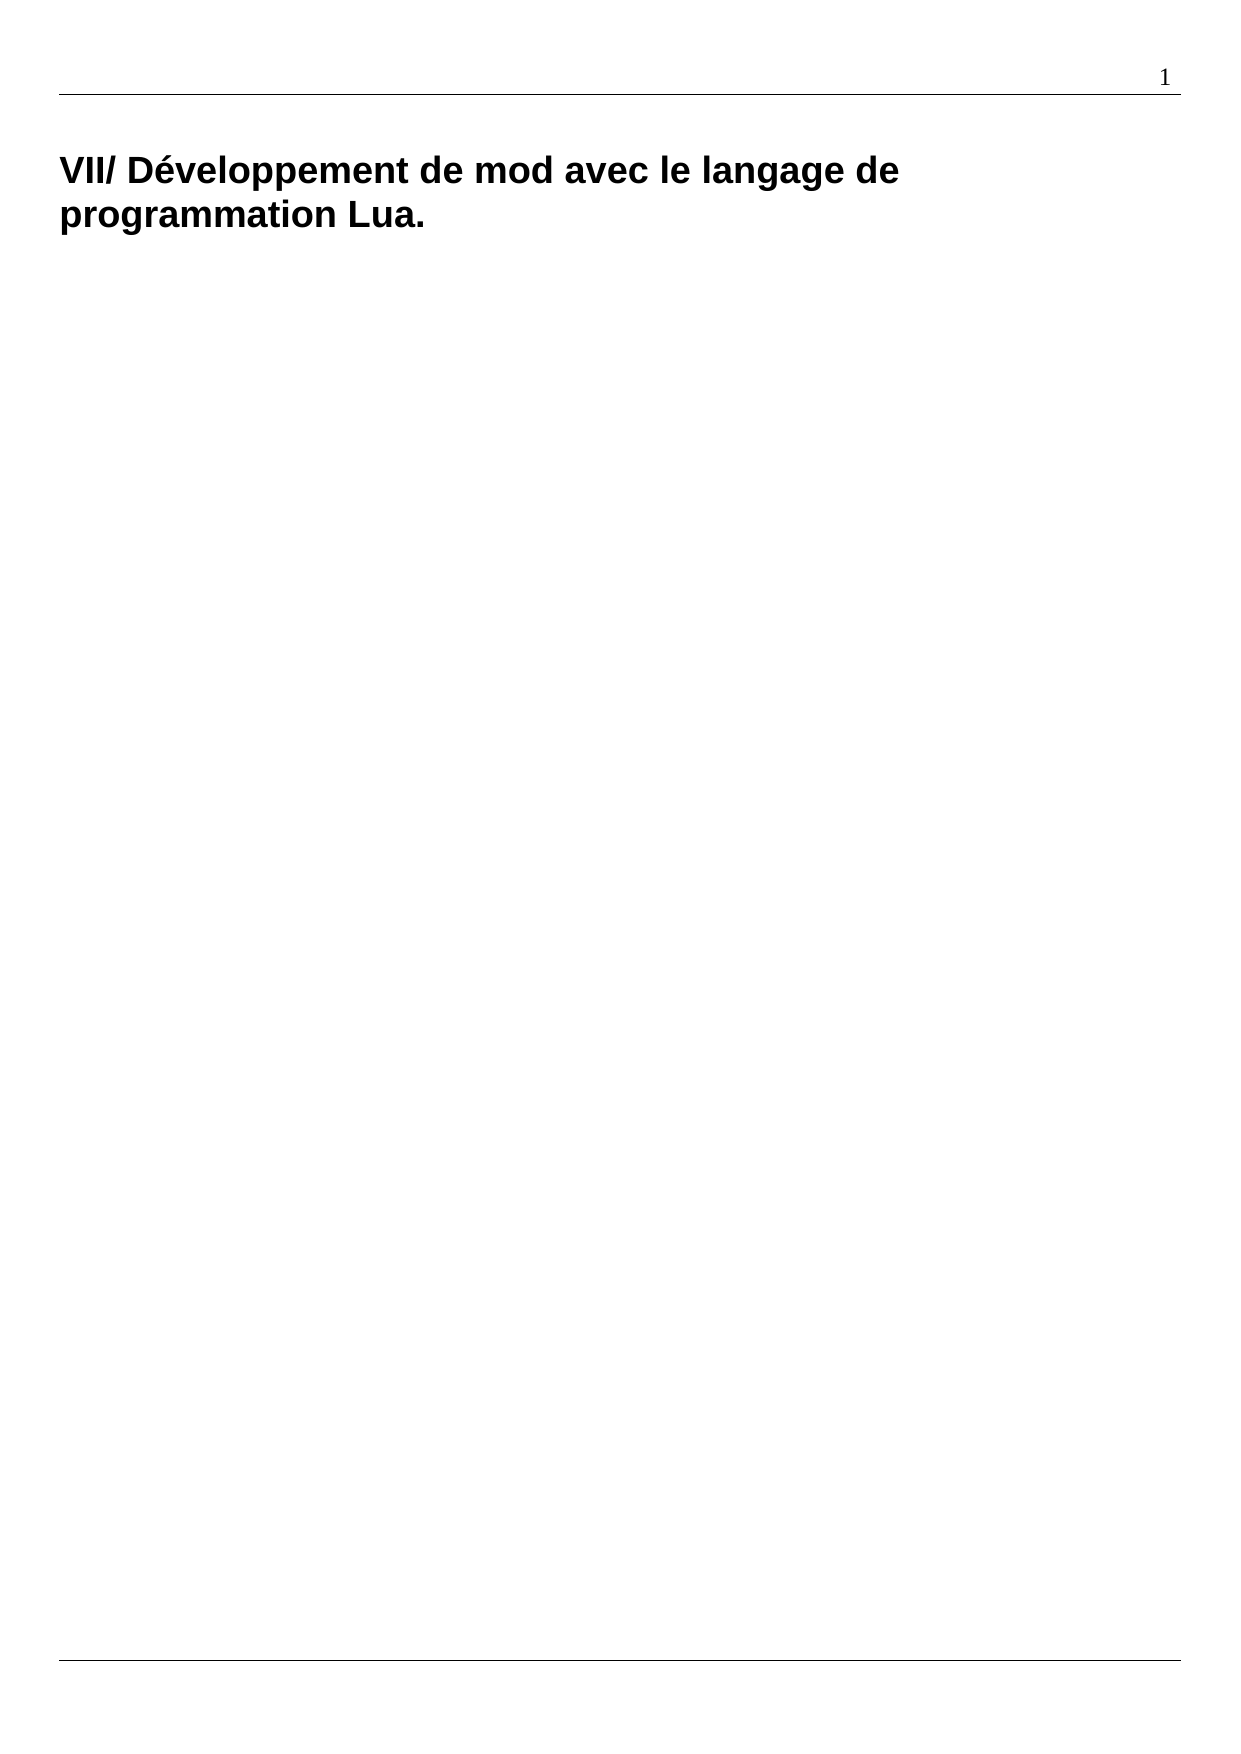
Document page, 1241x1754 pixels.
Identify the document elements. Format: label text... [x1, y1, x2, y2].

subtitle VII/ Développement de mod avec le langage de programmation Lua. [59, 148, 1181, 236]
